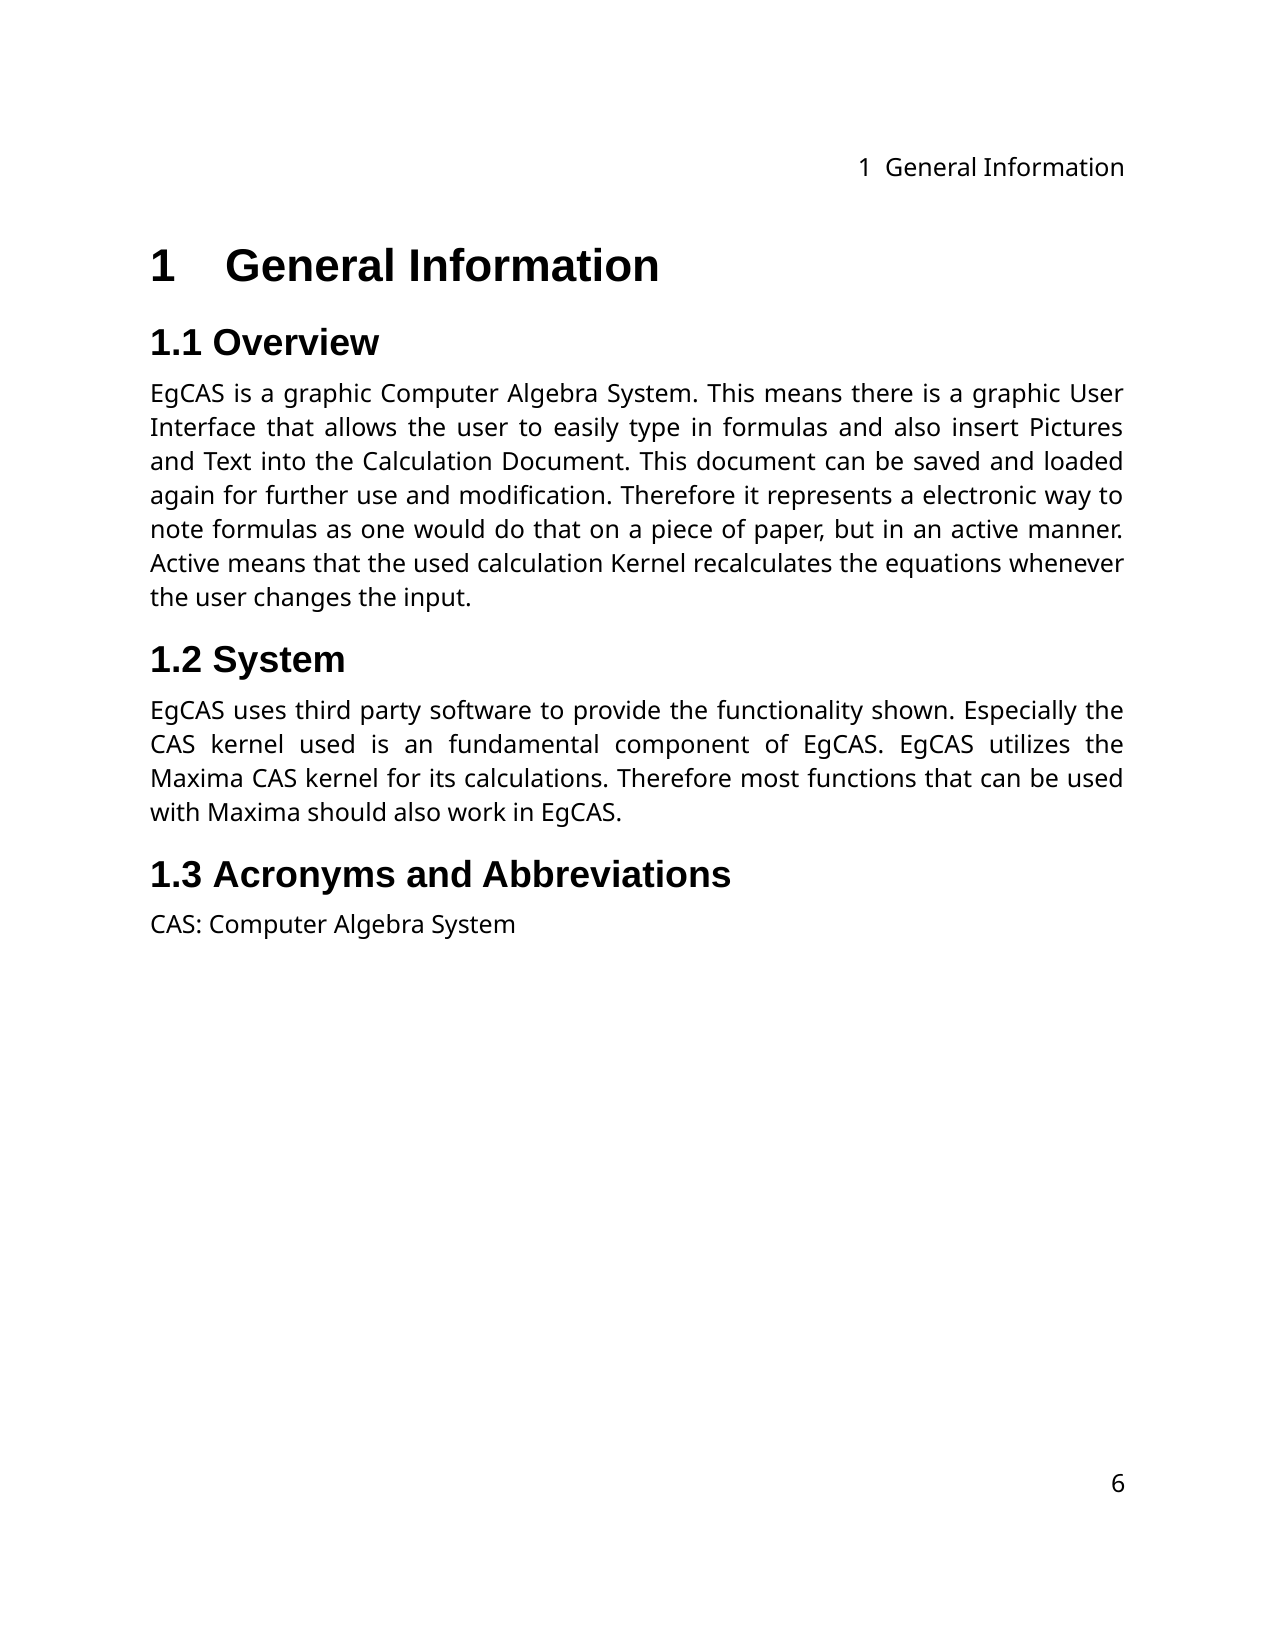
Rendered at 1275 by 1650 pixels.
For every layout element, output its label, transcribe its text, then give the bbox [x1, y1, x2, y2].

subtitle System [150, 637, 1125, 681]
text EgCAS uses third party software to provide the functionality shown. Especially the CAS kernel used is an fundamental component of EgCAS. EgCAS utilizes the Maxima CAS kernel for its calculations. Therefore most functions that can be used with Maxima should also work in EgCAS. [150, 692, 1125, 829]
text CAS: Computer Algebra System [150, 907, 1125, 941]
subtitle General Information [150, 238, 1125, 291]
text EgCAS is a graphic Computer Algebra System. This means there is a graphic User Interface that allows the user to easily type in formulas and also insert Pictures and Text into the Calculation Document. This document can be saved and loaded again for further use and modification. Therefore it represents a electronic way to note formulas as one would do that on a piece of paper, but in an active manner. Active means that the used calculation Kernel recalculates the equations whenever the user changes the input. [150, 375, 1125, 614]
subtitle Overview [150, 321, 1125, 364]
subtitle Acronyms and Abbreviations [150, 852, 1125, 895]
